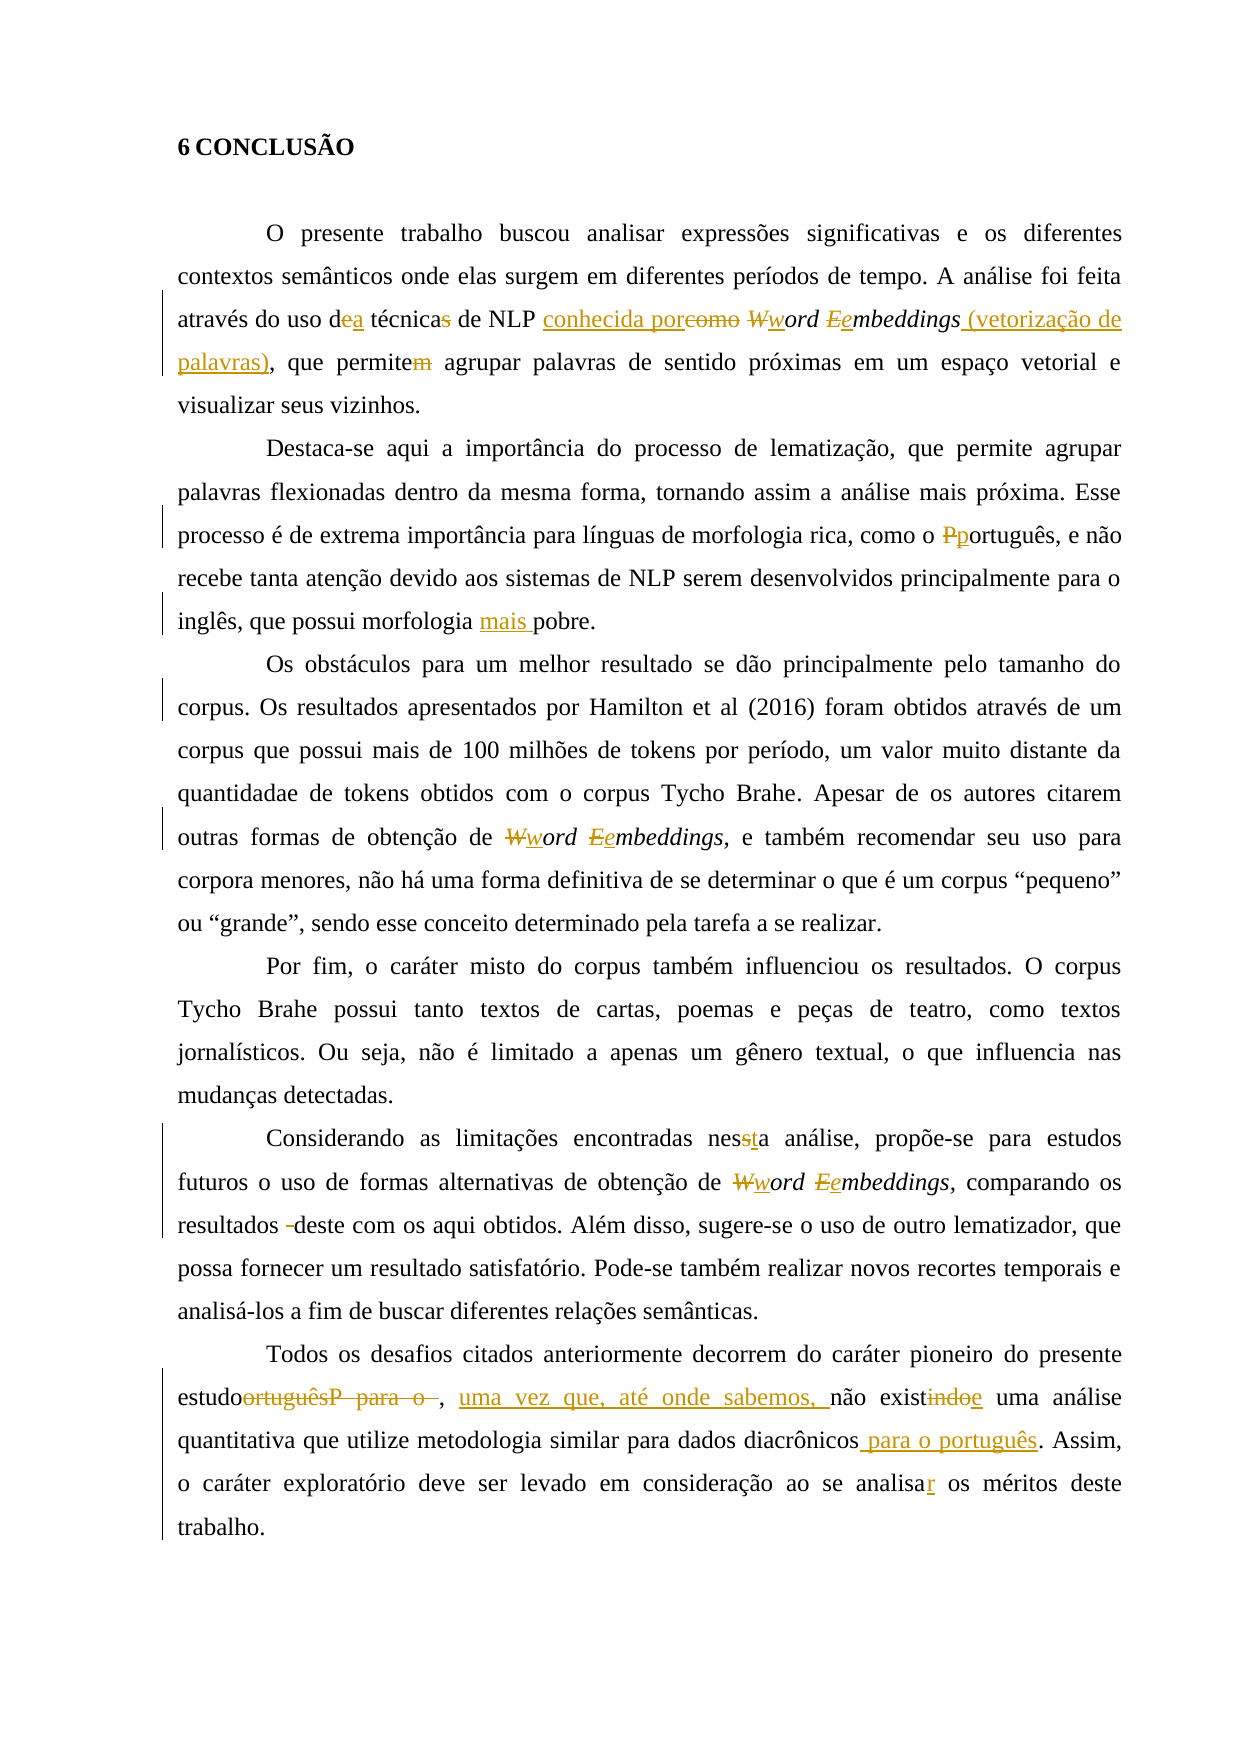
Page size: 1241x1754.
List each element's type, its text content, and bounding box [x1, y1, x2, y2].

text Os obstáculos para um melhor resultado se dão principalmente pelo tamanho do corpus. Os resultados apresentados por Hamilton et al (2016) foram obtidos através de um corpus que possui mais de 100 milhões de tokens por período, um valor muito distante da quantidadae de tokens obtidos com o corpus Tycho Brahe. Apesar de os autores citarem outras formas de obtenção de word embeddings, e também recomendar seu uso para corpora menores, não há uma forma definitiva de se determinar o que é um corpus “pequeno” ou “grande”, sendo esse conceito determinado pela tarefa a se realizar. [177, 649, 1122, 937]
text Destaca-se aqui a importância do processo de lematização, que permite agrupar palavras flexionadas dentro da mesma forma, tornando assim a análise mais próxima. Esse processo é de extrema importância para línguas de morfologia rica, como o português, e não recebe tanta atenção devido aos sistemas de NLP serem desenvolvidos principalmente para o inglês, que possui morfologia mais pobre. [177, 433, 1122, 635]
subtitle 6 Conclusão [177, 132, 1122, 160]
text Todos os desafios citados anteriormente decorrem do caráter pioneiro do presente estudo, uma vez que, até onde sabemos, não existe uma análise quantitativa que utilize metodologia similar para dados diacrônicos para o português. Assim, o caráter exploratório deve ser levado em consideração ao se analisar os méritos deste trabalho. [177, 1339, 1122, 1540]
text O presente trabalho buscou analisar expressões significativas e os diferentes contextos semânticos onde elas surgem em diferentes períodos de tempo. A análise foi feita através do uso da técnica de NLP conhecida por word embeddings (vetorização de palavras), que permite agrupar palavras de sentido próximas em um espaço vetorial e visualizar seus vizinhos. [177, 218, 1122, 419]
text Considerando as limitações encontradas nesta análise, propõe-se para estudos futuros o uso de formas alternativas de obtenção de word embeddings, comparando os resultados deste com os aqui obtidos. Além disso, sugere-se o uso de outro lematizador, que possa fornecer um resultado satisfatório. Pode-se também realizar novos recortes temporais e analisá-los a fim de buscar diferentes relações semânticas. [177, 1123, 1122, 1325]
text Por fim, o caráter misto do corpus também influenciou os resultados. O corpus Tycho Brahe possui tanto textos de cartas, poemas e peças de teatro, como textos jornalísticos. Ou seja, não é limitado a apenas um gênero textual, o que influencia nas mudanças detectadas. [177, 951, 1122, 1109]
